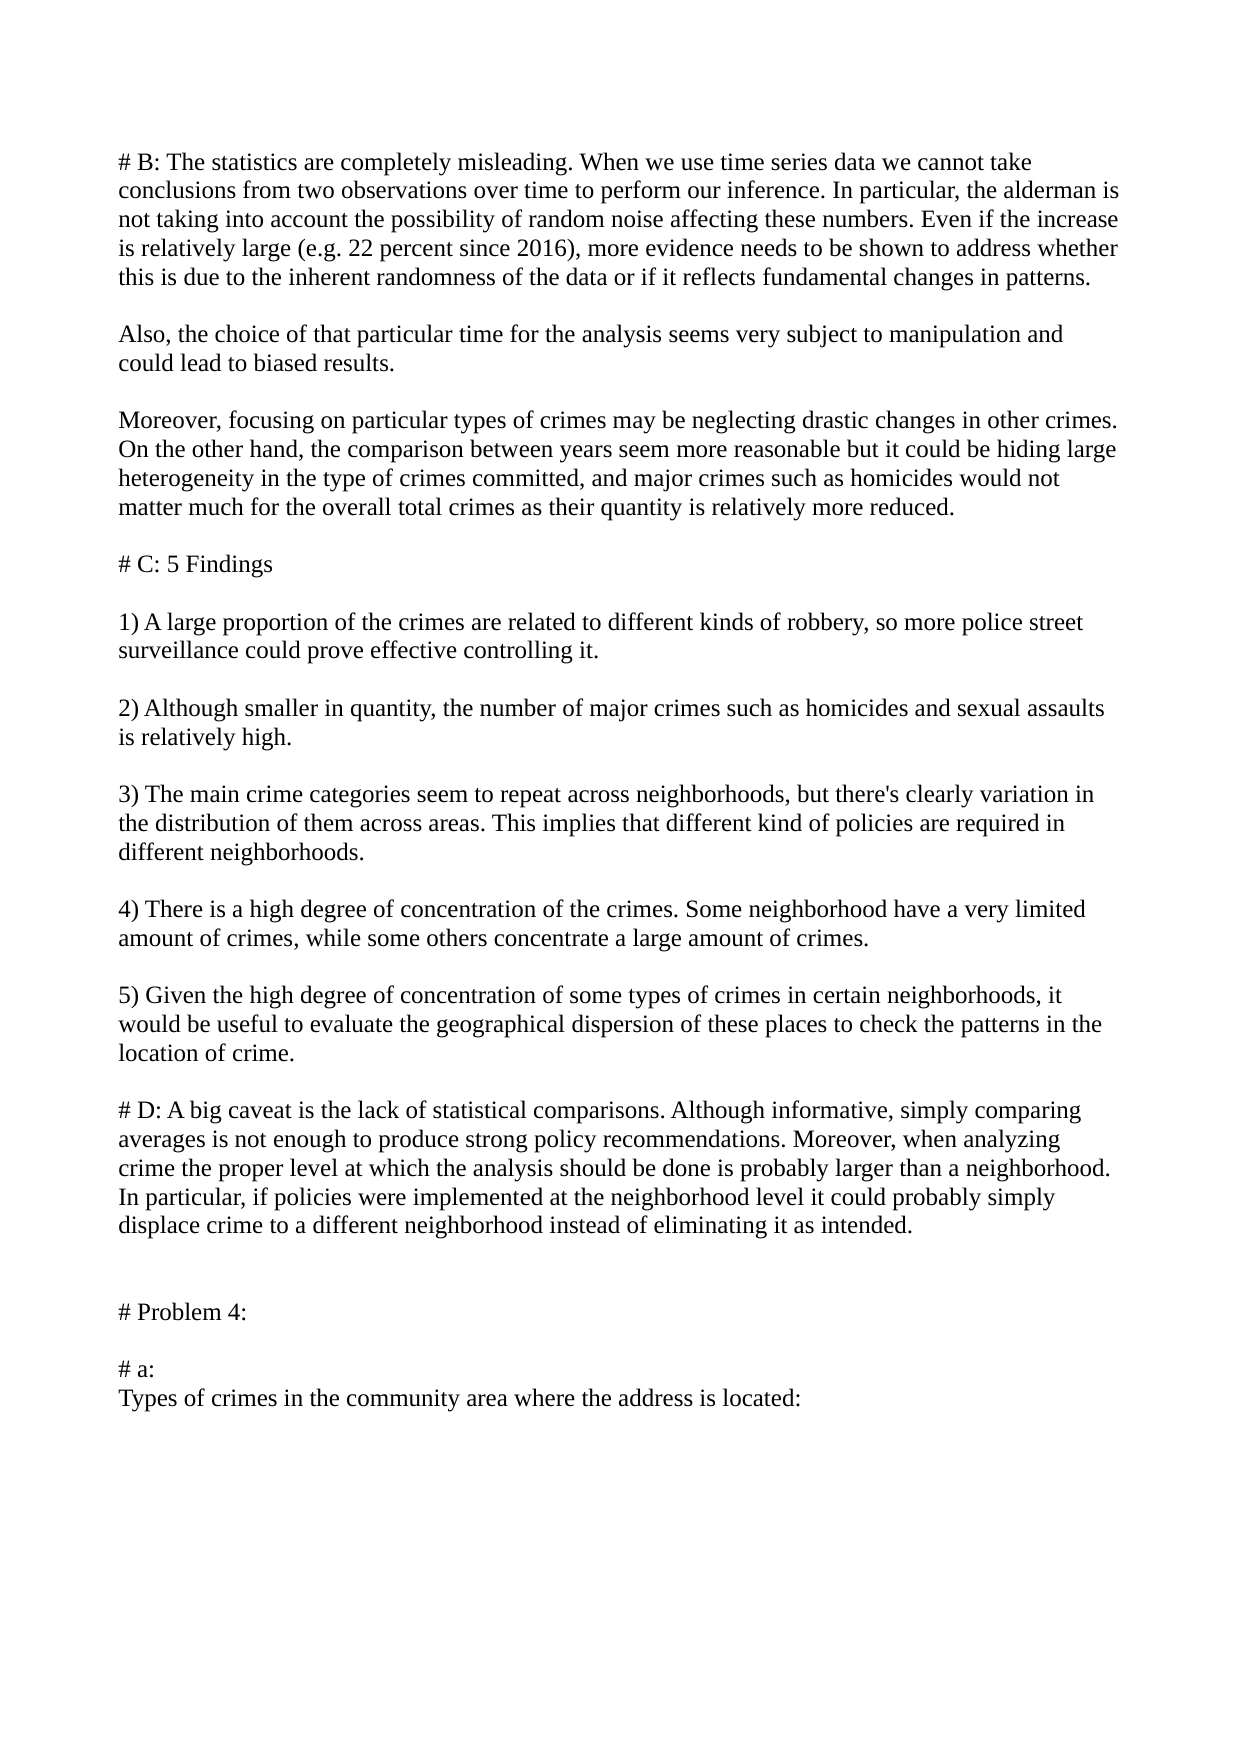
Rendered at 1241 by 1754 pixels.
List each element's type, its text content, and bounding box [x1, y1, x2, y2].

text Moreover, focusing on particular types of crimes may be neglecting drastic changes in other crimes. On the other hand, the comparison between years seem more reasonable but it could be hiding large heterogeneity in the type of crimes committed, and major crimes such as homicides would not matter much for the overall total crimes as their quantity is relatively more reduced. [118, 406, 1122, 521]
text # C: 5 Findings [118, 549, 1122, 578]
text # D: A big caveat is the lack of statistical comparisons. Although informative, simply comparing averages is not enough to produce strong policy recommendations. Moreover, when analyzing crime the proper level at which the analysis should be done is probably larger than a neighborhood. In particular, if policies were implemented at the neighborhood level it could probably simply displace crime to a different neighborhood instead of eliminating it as intended. [118, 1096, 1122, 1239]
text 5) Given the high degree of concentration of some types of crimes in certain neighborhoods, it would be useful to evaluate the geographical dispersion of these places to check the patterns in the location of crime. [118, 981, 1122, 1067]
text Types of crimes in the community area where the address is located: [118, 1383, 1122, 1412]
text # Problem 4: [118, 1297, 1122, 1326]
text Also, the choice of that particular time for the analysis seems very subject to manipulation and could lead to biased results. [118, 319, 1122, 377]
text 2) Although smaller in quantity, the number of major crimes such as homicides and sexual assaults is relatively high. [118, 693, 1122, 751]
text 1) A large proportion of the crimes are related to different kinds of robbery, so more police street surveillance could prove effective controlling it. [118, 607, 1122, 664]
text 3) The main crime categories seem to repeat across neighborhoods, but there's clearly variation in the distribution of them across areas. This implies that different kind of policies are required in different neighborhoods. [118, 779, 1122, 866]
text # a: [118, 1354, 1122, 1383]
text # B: The statistics are completely misleading. When we use time series data we cannot take conclusions from two observations over time to perform our inference. In particular, the alderman is not taking into account the possibility of random noise affecting these numbers. Even if the increase is relatively large (e.g. 22 percent since 2016), more evidence needs to be shown to address whether this is due to the inherent randomness of the data or if it reflects fundamental changes in patterns. [118, 147, 1122, 291]
text 4) There is a high degree of concentration of the crimes. Some neighborhood have a very limited amount of crimes, while some others concentrate a large amount of crimes. [118, 894, 1122, 952]
